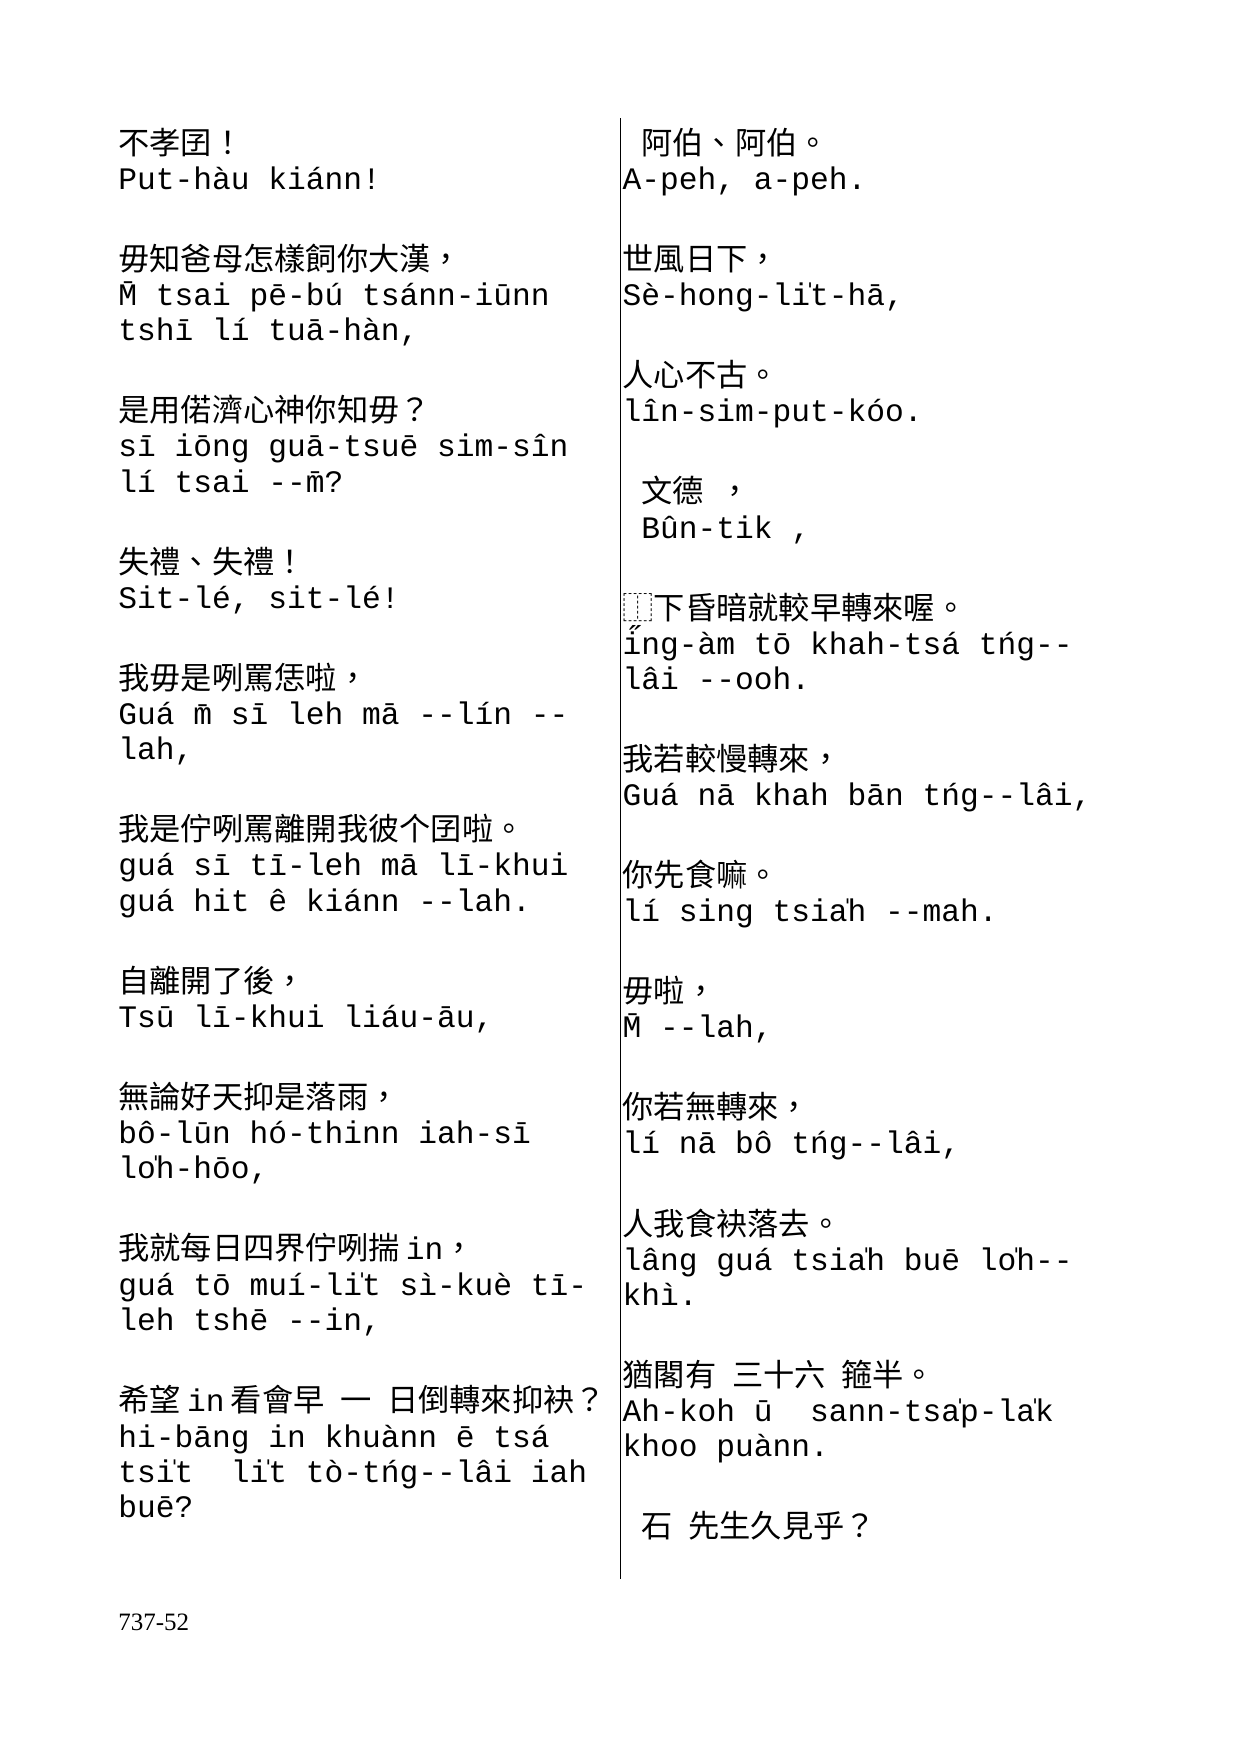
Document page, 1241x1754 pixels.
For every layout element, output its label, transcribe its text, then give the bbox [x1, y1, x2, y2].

text bô-lūn hó-thinn iah-sī lo̍h-hōo, [118, 1117, 618, 1188]
text 世風日下， [622, 234, 1122, 280]
text ⿰下昏暗就較早轉來喔。 [622, 583, 1122, 628]
text 毋知爸母怎樣飼你大漢， [118, 234, 618, 279]
text i̋ng-àm tō khah-tsá tńg--lâi --ooh. [622, 628, 1122, 699]
text Guá nā khah bān tńg--lâi, [622, 780, 1122, 815]
text lâng guá tsia̍h buē lo̍h--khì. [622, 1244, 1122, 1315]
text 石 先生久見乎？ [622, 1502, 1122, 1547]
text A-peh, a-peh. [622, 164, 1122, 199]
text 人心不古。 [622, 351, 1122, 396]
text 你先食嘛。 [622, 851, 1122, 896]
text lîn-sim-put-kóo. [622, 396, 1122, 431]
text Put-hàu kiánn! [118, 163, 618, 199]
text 毋啦， [622, 967, 1122, 1012]
text 文德 ， [622, 467, 1122, 512]
text Sit-lé, sit-lé! [118, 582, 618, 618]
text Tsū lī-khui liáu-āu, [118, 1001, 618, 1037]
text sī iōng guā-tsuē sim-sîn lí tsai --m̄? [118, 431, 618, 502]
text 失禮、失禮！ [118, 537, 618, 582]
text Sè-hong-li̍t-hā, [622, 280, 1122, 315]
text 不孝囝！ [118, 118, 618, 163]
text 人我食袂落去。 [622, 1199, 1122, 1244]
text guá sī tī-leh mā lī-khui guá hit ê kiánn --lah. [118, 850, 618, 921]
text 我就每日四界佇咧揣in， [118, 1223, 618, 1269]
text 阿伯、阿伯。 [622, 118, 1122, 164]
text 我若較慢轉來， [622, 734, 1122, 780]
text Ah-koh ū sann-tsa̍p-la̍k khoo puànn. [622, 1395, 1122, 1466]
text 希望in看會早 一 日倒轉來抑袂？ [118, 1375, 618, 1421]
text M̄ --lah, [622, 1012, 1122, 1047]
text 你若無轉來， [622, 1083, 1122, 1128]
text lí nā bô tńg--lâi, [622, 1128, 1122, 1163]
text M̄ tsai pē-bú tsánn-iūnn tshī lí tuā-hàn, [118, 279, 618, 350]
text 我是佇咧罵離開我彼个囝啦。 [118, 804, 618, 850]
text 無論好天抑是落雨， [118, 1072, 618, 1117]
text Bûn-tik , [622, 512, 1122, 548]
text guá tō muí-li̍t sì-kuè tī-leh tshē --in, [118, 1269, 618, 1340]
text 自離開了後， [118, 956, 618, 1001]
text lí sing tsia̍h --mah. [622, 896, 1122, 931]
text 猶閣有 三十六 箍半。 [622, 1350, 1122, 1395]
text 是用偌濟心神你知毋？ [118, 386, 618, 431]
text Guá m̄ sī leh mā --lín --lah, [118, 698, 618, 769]
text hi-bāng in khuànn ē tsá tsi̍t li̍t tò-tńg--lâi iah buē? [118, 1421, 618, 1527]
text 我毋是咧罵恁啦， [118, 653, 618, 698]
